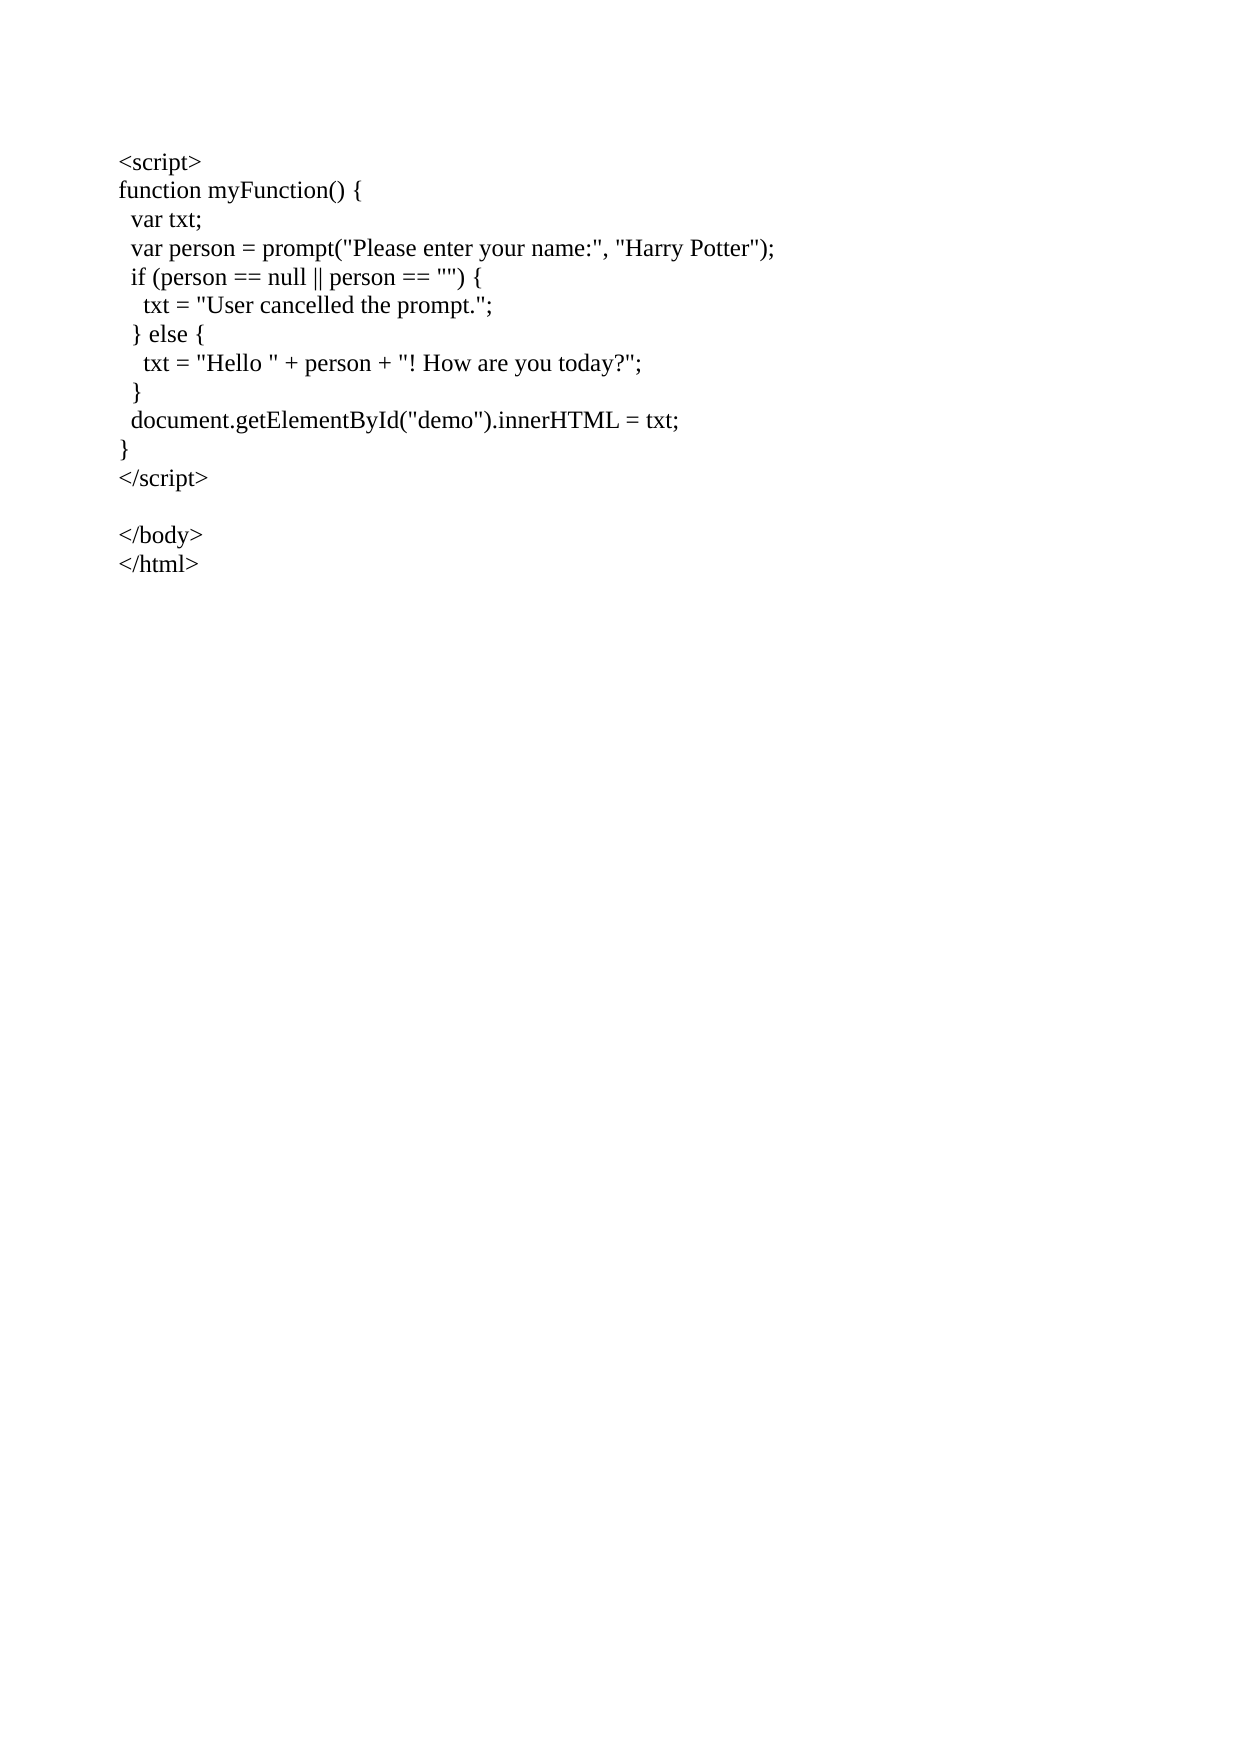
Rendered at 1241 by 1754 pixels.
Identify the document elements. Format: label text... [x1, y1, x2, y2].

text <script> [118, 147, 1122, 176]
text document.getElementById("demo").innerHTML = txt; [118, 406, 1122, 434]
text txt = "Hello " + person + "! How are you today?"; [118, 348, 1122, 377]
text var txt; [118, 204, 1122, 233]
text txt = "User cancelled the prompt."; [118, 291, 1122, 319]
text </body> [118, 521, 1122, 549]
text var person = prompt("Please enter your name:", "Harry Potter"); [118, 233, 1122, 262]
text </script> [118, 463, 1122, 492]
text } [118, 377, 1122, 406]
text </html> [118, 549, 1122, 578]
text if (person == null || person == "") { [118, 262, 1122, 291]
text } else { [118, 319, 1122, 348]
text function myFunction() { [118, 176, 1122, 204]
text } [118, 434, 1122, 463]
